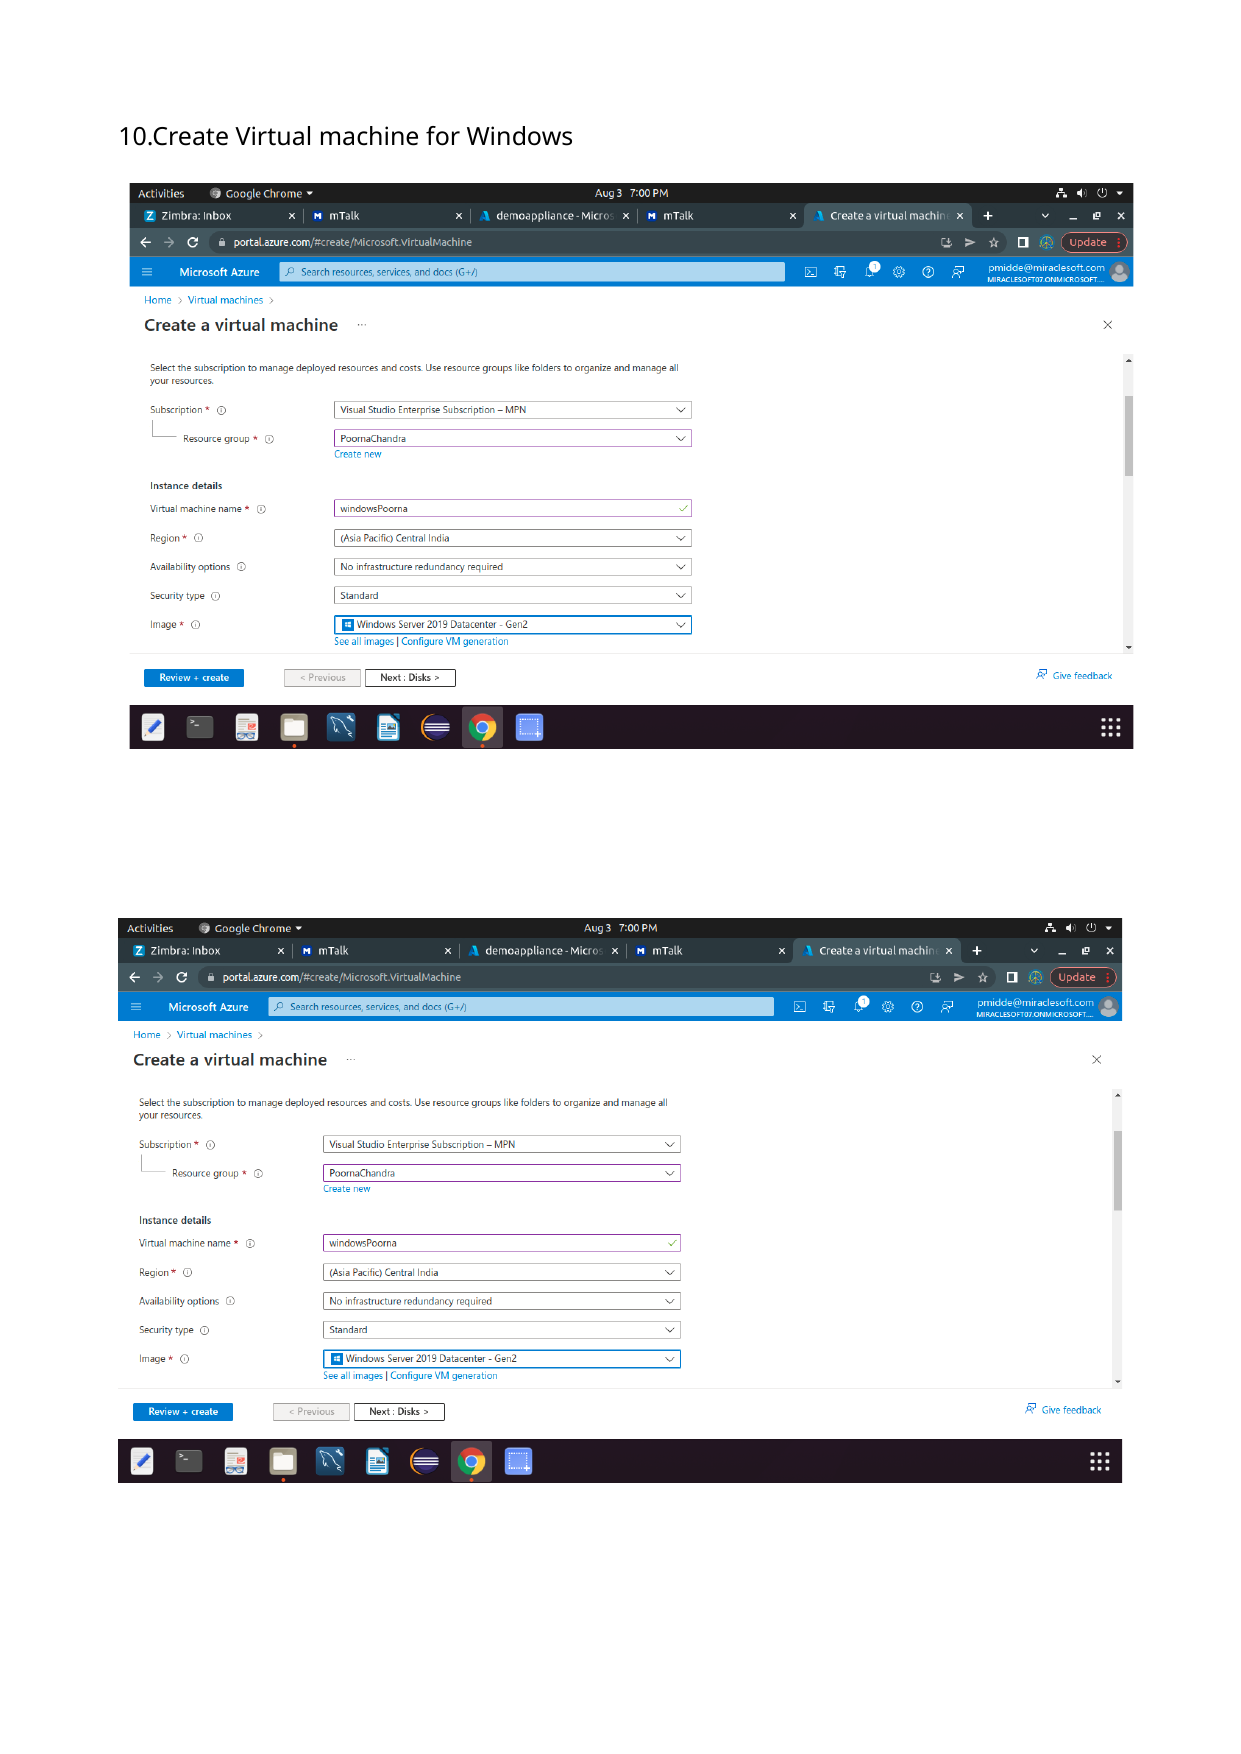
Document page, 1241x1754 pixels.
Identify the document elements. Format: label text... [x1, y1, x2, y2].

picture [129, 183, 1134, 749]
picture [118, 918, 1123, 1483]
text 10.Create Virtual machine for Windows [118, 118, 1122, 152]
